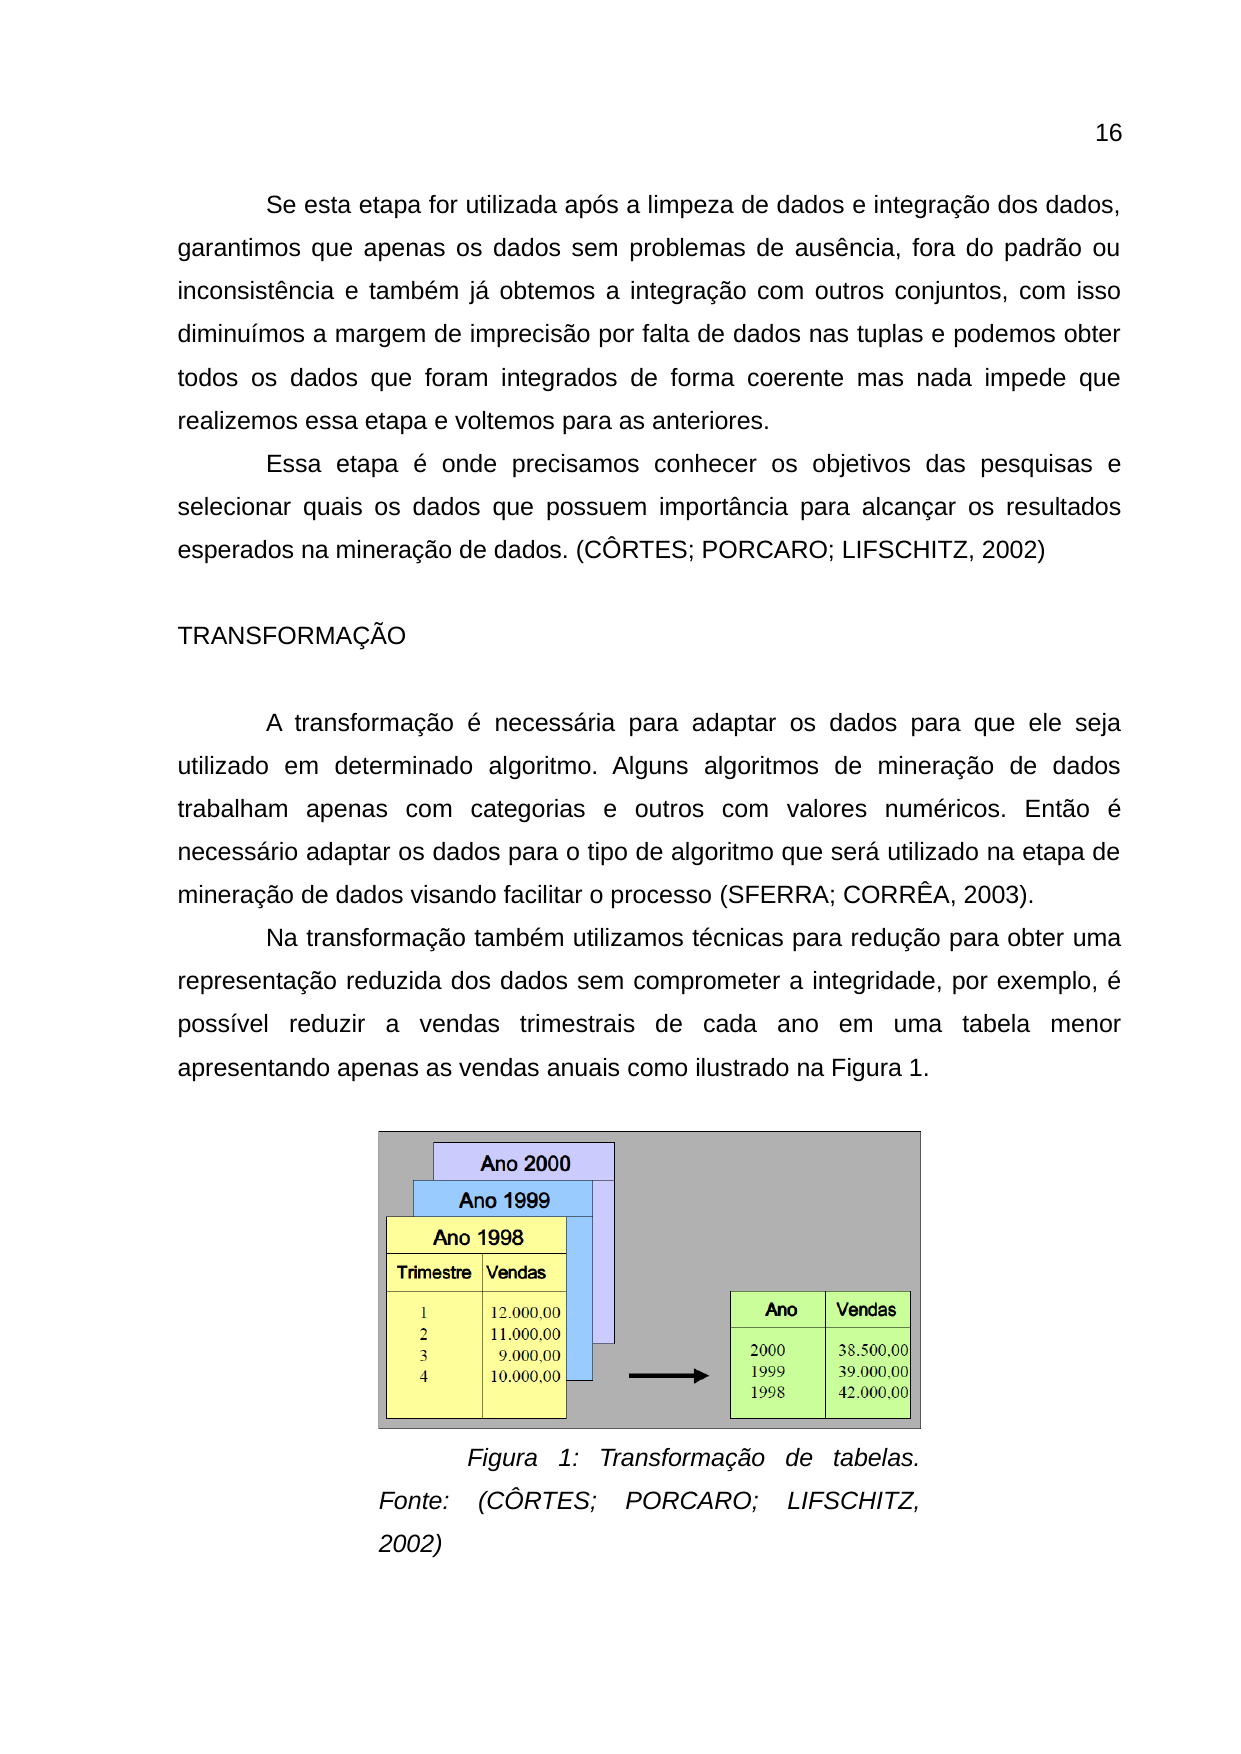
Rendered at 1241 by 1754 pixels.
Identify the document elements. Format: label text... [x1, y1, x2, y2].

text A transformação é necessária para adaptar os dados para que ele seja utilizado em determinado algoritmo. Alguns algoritmos de mineração de dados trabalham apenas com categorias e outros com valores numéricos. Então é necessário adaptar os dados para o tipo de algoritmo que será utilizado na etapa de mineração de dados visando facilitar o processo (SFERRA; CORRÊA, 2003). [177, 707, 1122, 909]
text Figura 1: Transformação de tabelas. Fonte: (CÔRTES; PORCARO; LIFSCHITZ, 2002) [378, 1429, 921, 1558]
text TRANSFORMAÇÃO [177, 621, 1122, 650]
text Se esta etapa for utilizada após a limpeza de dados e integração dos dados, garantimos que apenas os dados sem problemas de ausência, fora do padrão ou inconsistência e também já obtemos a integração com outros conjuntos, com isso diminuímos a margem de imprecisão por falta de dados nas tuplas e podemos obter todos os dados que foram integrados de forma coerente mas nada impede que realizemos essa etapa e voltemos para as anteriores. [177, 190, 1122, 434]
text Na transformação também utilizamos técnicas para redução para obter uma representação reduzida dos dados sem comprometer a integridade, por exemplo, é possível reduzir a vendas trimestrais de cada ano em uma tabela menor apresentando apenas as vendas anuais como ilustrado na Figura 1. [177, 923, 1122, 1081]
picture [378, 1131, 921, 1429]
text [378, 1119, 921, 1131]
text Essa etapa é onde precisamos conhecer os objetivos das pesquisas e selecionar quais os dados que possuem importância para alcançar os resultados esperados na mineração de dados. (CÔRTES; PORCARO; LIFSCHITZ, 2002) [177, 449, 1122, 564]
